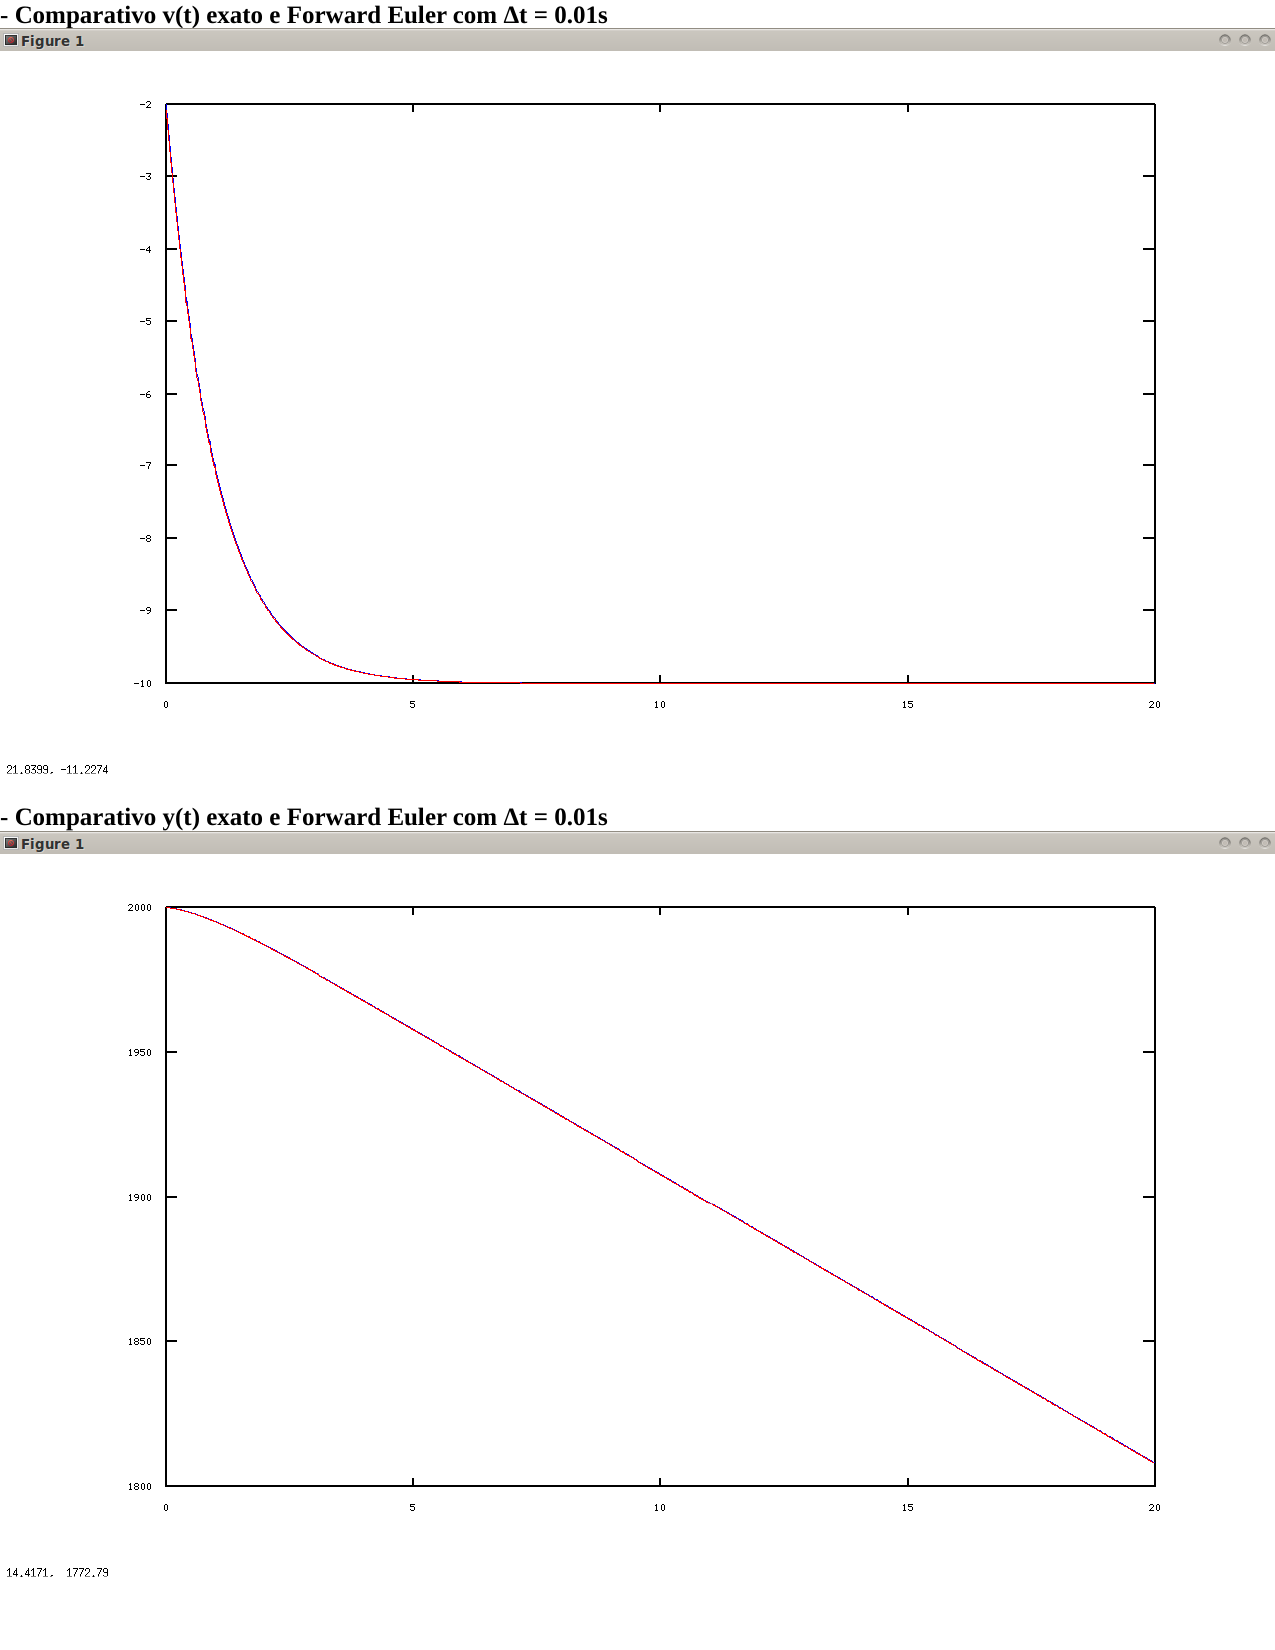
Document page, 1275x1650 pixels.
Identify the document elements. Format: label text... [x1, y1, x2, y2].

text - Comparativo v(t) exato e Forward Euler com Δt = 0.01s [0, 0, 1275, 28]
text - Comparativo y(t) exato e Forward Euler com Δt = 0.01s [0, 802, 1275, 831]
picture [0, 831, 1275, 1577]
picture [0, 28, 1275, 774]
